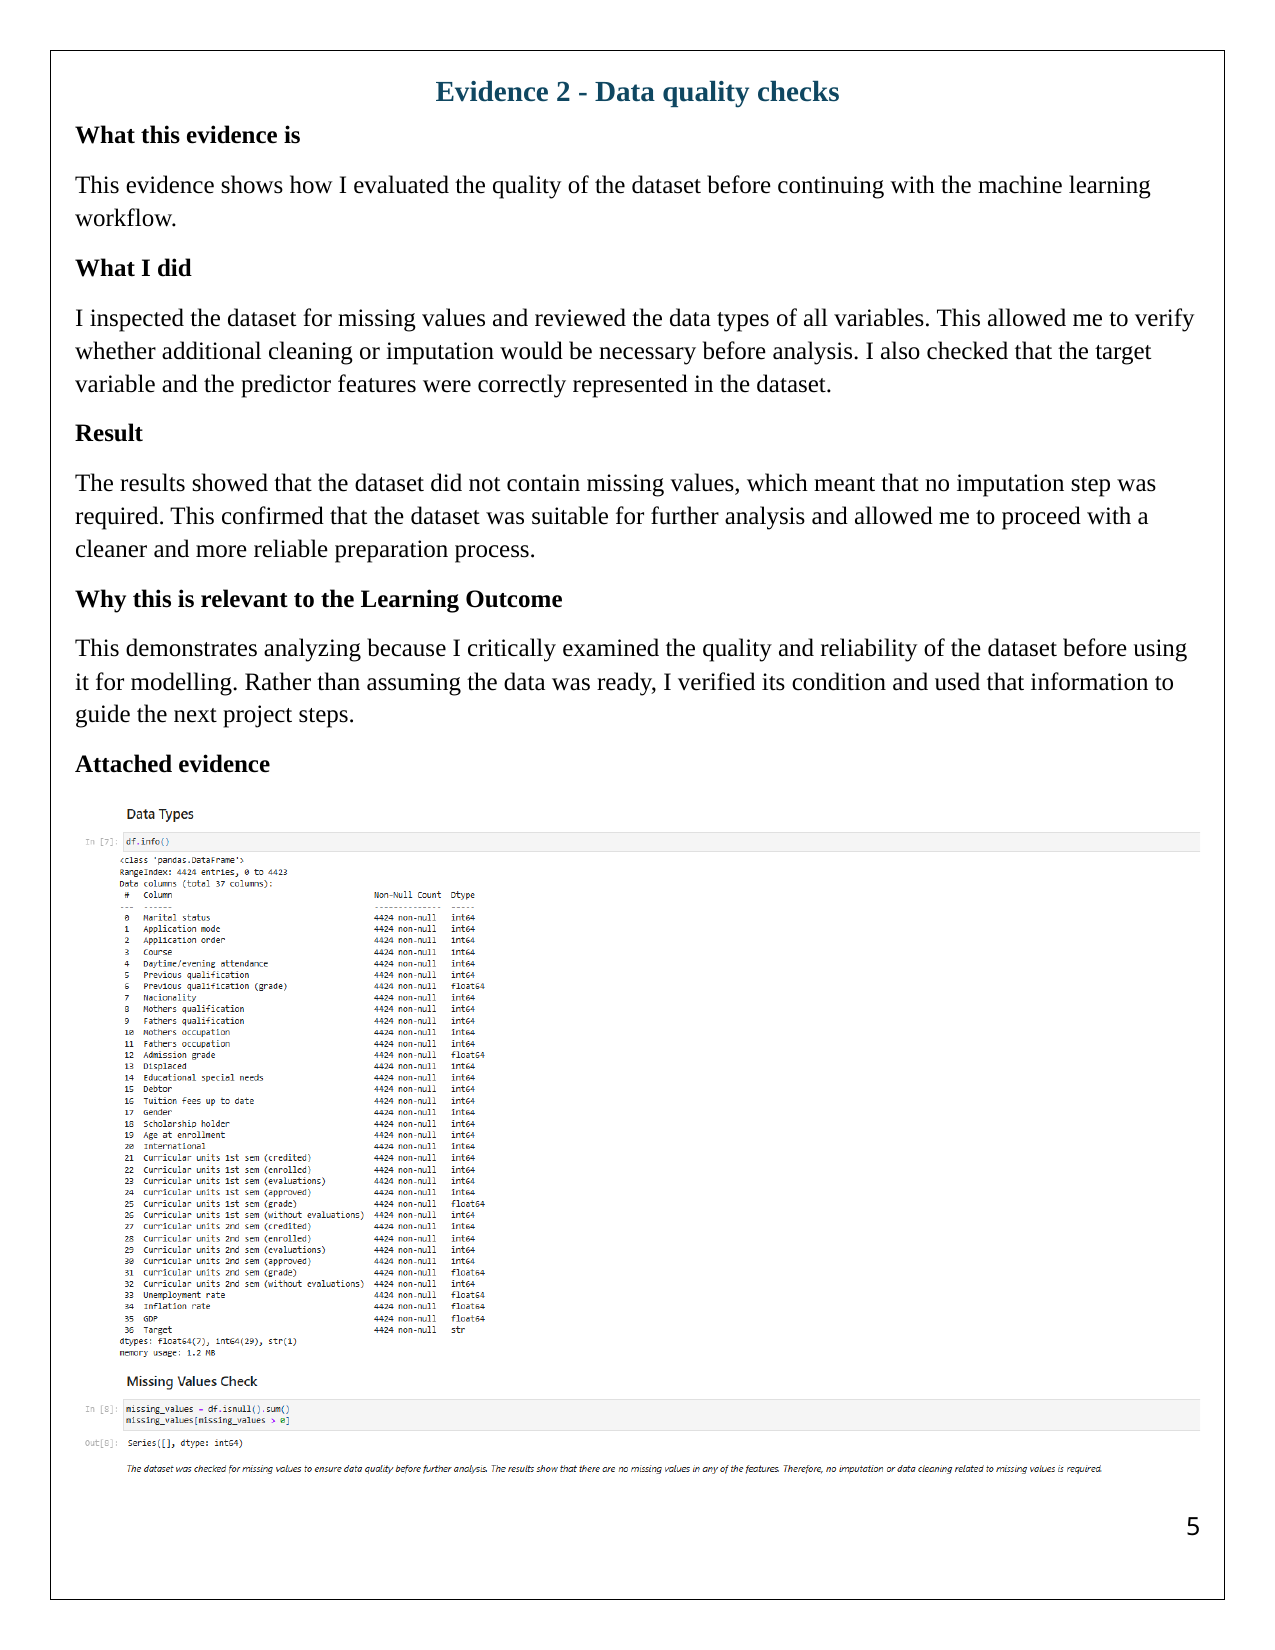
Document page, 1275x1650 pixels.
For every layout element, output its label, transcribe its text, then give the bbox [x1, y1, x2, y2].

text Attached evidence [75, 749, 1200, 778]
subtitle Evidence 2 - Data quality checks [75, 74, 1200, 107]
text What I did [75, 253, 1200, 282]
text I inspected the dataset for missing values and reviewed the data types of all variables. This allowed me to verify whether additional cleaning or imputation would be necessary before analysis. I also checked that the target variable and the predictor features were correctly represented in the dataset. [75, 303, 1200, 397]
text Result [75, 418, 1200, 447]
text This demonstrates analyzing because I critically examined the quality and reliability of the dataset before using it for modelling. Rather than assuming the data was ready, I verified its condition and used that information to guide the next project steps. [75, 633, 1200, 728]
text The results showed that the dataset did not contain missing values, which meant that no imputation step was required. This confirmed that the dataset was suitable for further analysis and allowed me to proceed with a cleaner and more reliable preparation process. [75, 468, 1200, 563]
text Why this is relevant to the Learning Outcome [75, 584, 1200, 613]
text What this evidence is [75, 121, 1200, 149]
text This evidence shows how I evaluated the quality of the dataset before continuing with the machine learning workflow. [75, 170, 1200, 232]
